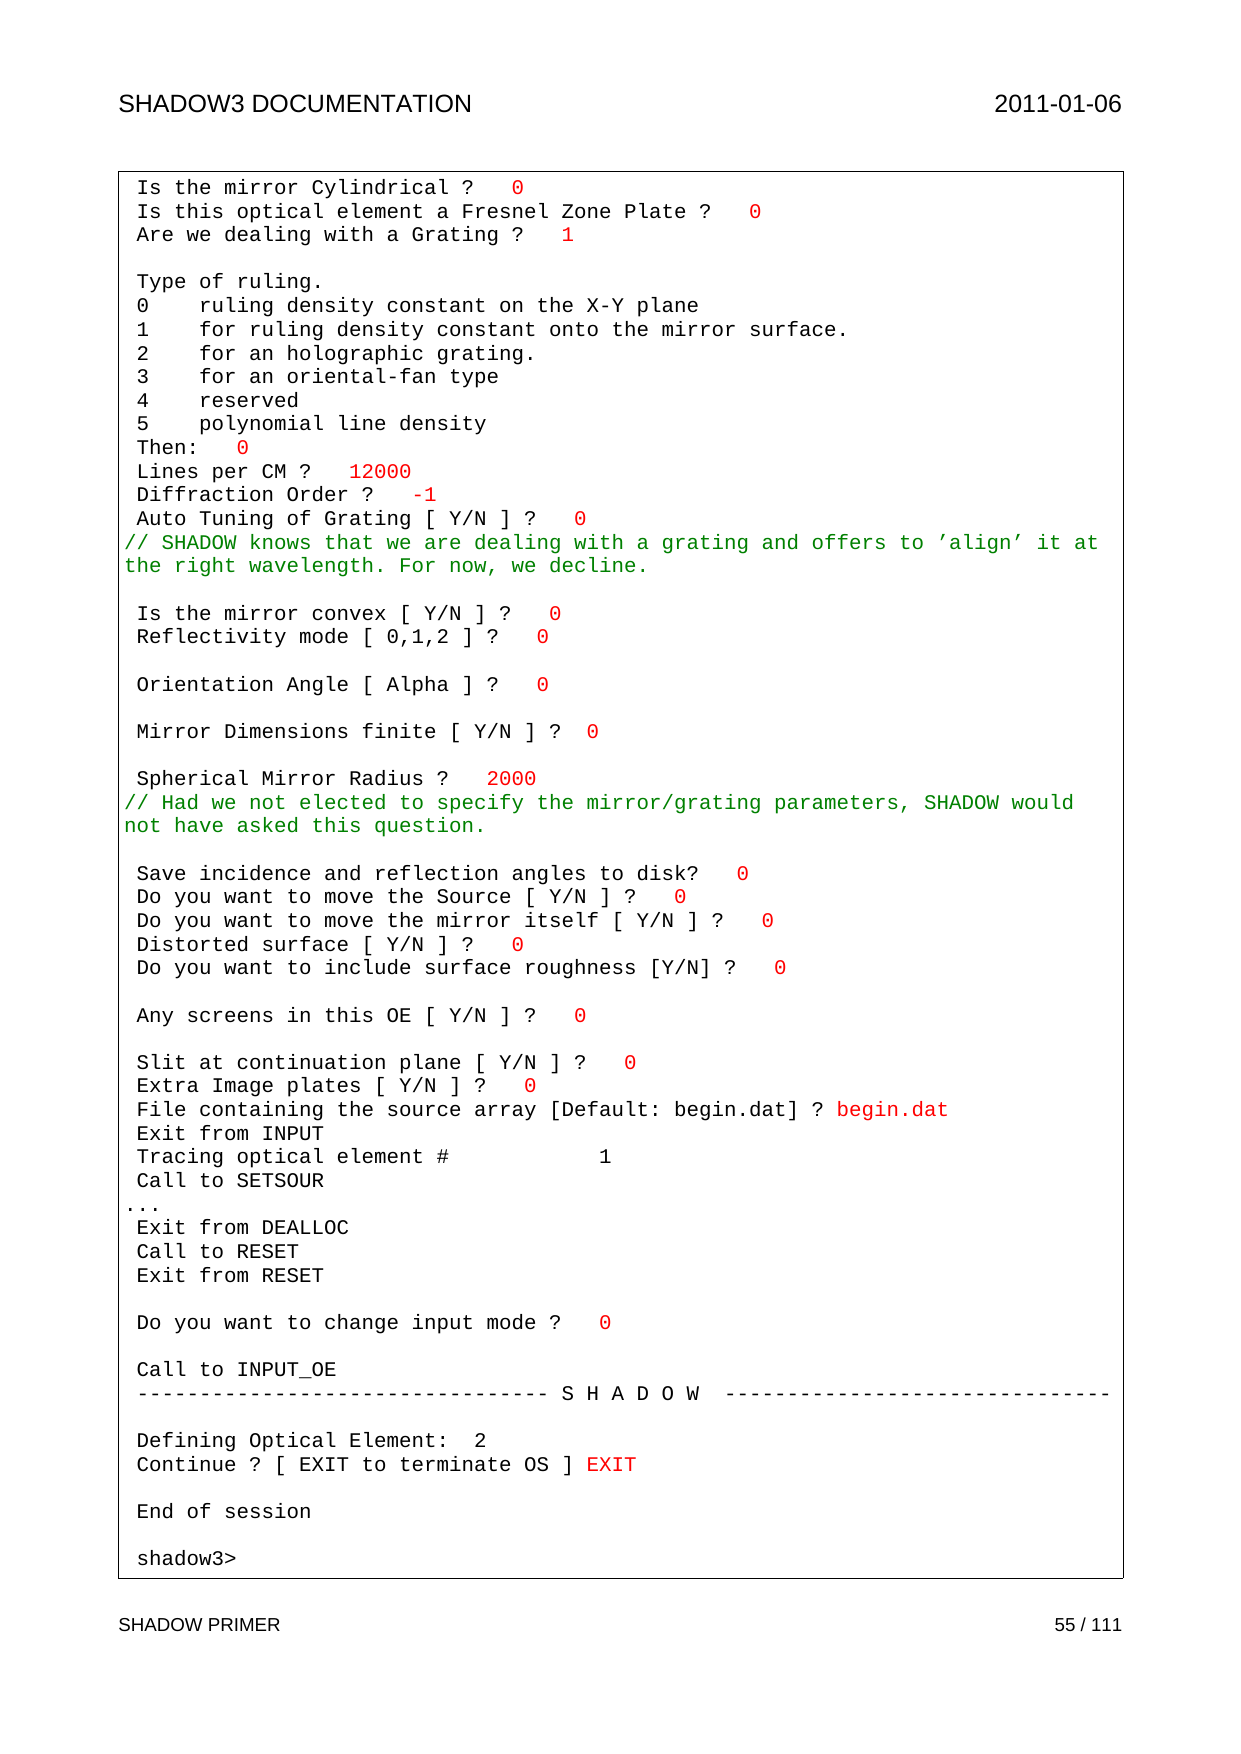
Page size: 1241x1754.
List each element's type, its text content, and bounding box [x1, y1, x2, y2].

table_cell Is the mirror Cylindrical ? 0 Is this optical element a Fresnel Zone Plate ? 0 Are we dealing with a Grating ? 1 Type of ruling. 0 ruling density constant on the X-Y plane 1 for ruling density constant onto the mirror surface. 2 for an holographic grating. 3 for an oriental-fan type 4 reserved 5 polynomial line density Then: 0 Lines per CM ? 12000 Diffraction Order ? -1 Auto Tuning of Grating [ Y/N ] ? 0 // SHADOW knows that we are dealing with a grating and offers to ’align’ it at the right wavelength. For now, we decline. Is the mirror convex [ Y/N ] ? 0 Reflectivity mode [ 0,1,2 ] ? 0 Orientation Angle [ Alpha ] ? 0 Mirror Dimensions finite [ Y/N ] ? 0 Spherical Mirror Radius ? 2000 // Had we not elected to specify the mirror/grating parameters, SHADOW would not have asked this question. Save incidence and reflection angles to disk? 0 Do you want to move the Source [ Y/N ] ? 0 Do you want to move the mirror itself [ Y/N ] ? 0 Distorted surface [ Y/N ] ? 0 Do you want to include surface roughness [Y/N] ? 0 Any screens in this OE [ Y/N ] ? 0 Slit at continuation plane [ Y/N ] ? 0 Extra Image plates [ Y/N ] ? 0 File containing the source array [Default: begin.dat] ? begin.dat Exit from INPUT Tracing optical element # 1 Call to SETSOUR ... Exit from DEALLOC Call to RESET Exit from RESET Do you want to change input mode ? 0 Call to INPUT_OE --------------------------------- S H A D O W ------------------------------- Defining Optical Element: 2 Continue ? [ EXIT to terminate OS ] EXIT End of session shadow3> [119, 172, 1123, 1578]
